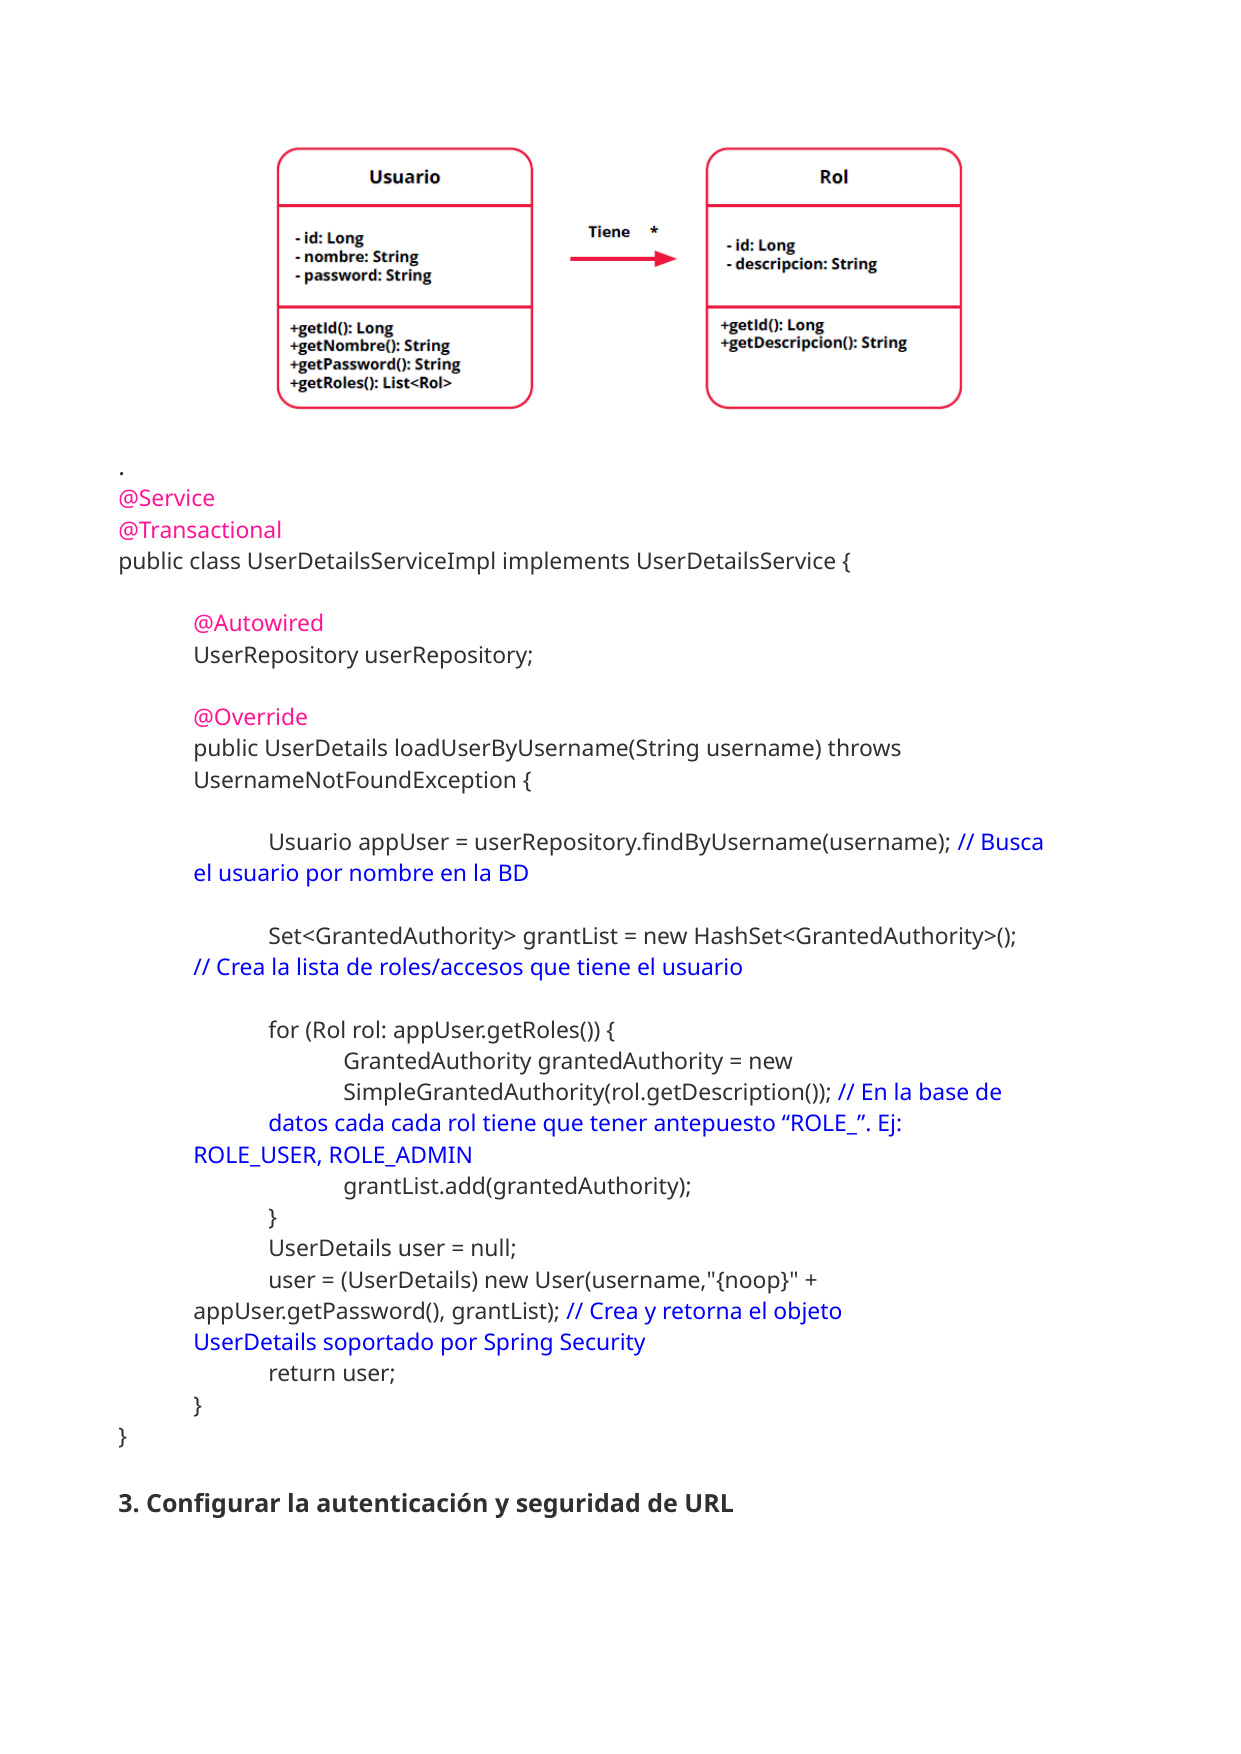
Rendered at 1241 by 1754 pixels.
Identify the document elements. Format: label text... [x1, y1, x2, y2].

text Usuario appUser = userRepository.findByUsername(username); // Busca el usuario por nombre en la BD [118, 826, 1122, 889]
text } [118, 1420, 1122, 1451]
text public class UserDetailsServiceImpl implements UserDetailsService { [118, 545, 1122, 576]
text UserDetails user = null; [118, 1232, 1122, 1264]
text } [118, 1201, 1122, 1232]
text Set<GrantedAuthority> grantList = new HashSet<GrantedAuthority>(); // Crea la lista de roles/accesos que tiene el usuario [118, 920, 1122, 982]
text @Transactional [118, 514, 1122, 545]
text @Service [118, 482, 1122, 514]
text 3. Configurar la autenticación y seguridad de URL [118, 1485, 1122, 1519]
text . [118, 118, 1122, 482]
text return user; [118, 1357, 1122, 1389]
text UserRepository userRepository; [118, 639, 1122, 670]
picture [275, 141, 965, 413]
text @Autowired [118, 607, 1122, 639]
text grantList.add(grantedAuthority); [118, 1170, 1122, 1201]
text @Override [118, 701, 1122, 732]
text GrantedAuthority grantedAuthority = new SimpleGrantedAuthority(rol.getDescription()); // En la base de datos cada cada rol tiene que tener antepuesto “ROLE_”. Ej: ROLE_USER, ROLE_ADMIN [118, 1045, 1122, 1170]
text user = (UserDetails) new User(username,"{noop}" + appUser.getPassword(), grantList); // Crea y retorna el objeto UserDetails soportado por Spring Security [118, 1264, 1122, 1357]
text public UserDetails loadUserByUsername(String username) throws UsernameNotFoundException { [118, 732, 1122, 795]
text } [118, 1389, 1122, 1420]
text for (Rol rol: appUser.getRoles()) { [118, 1014, 1122, 1045]
